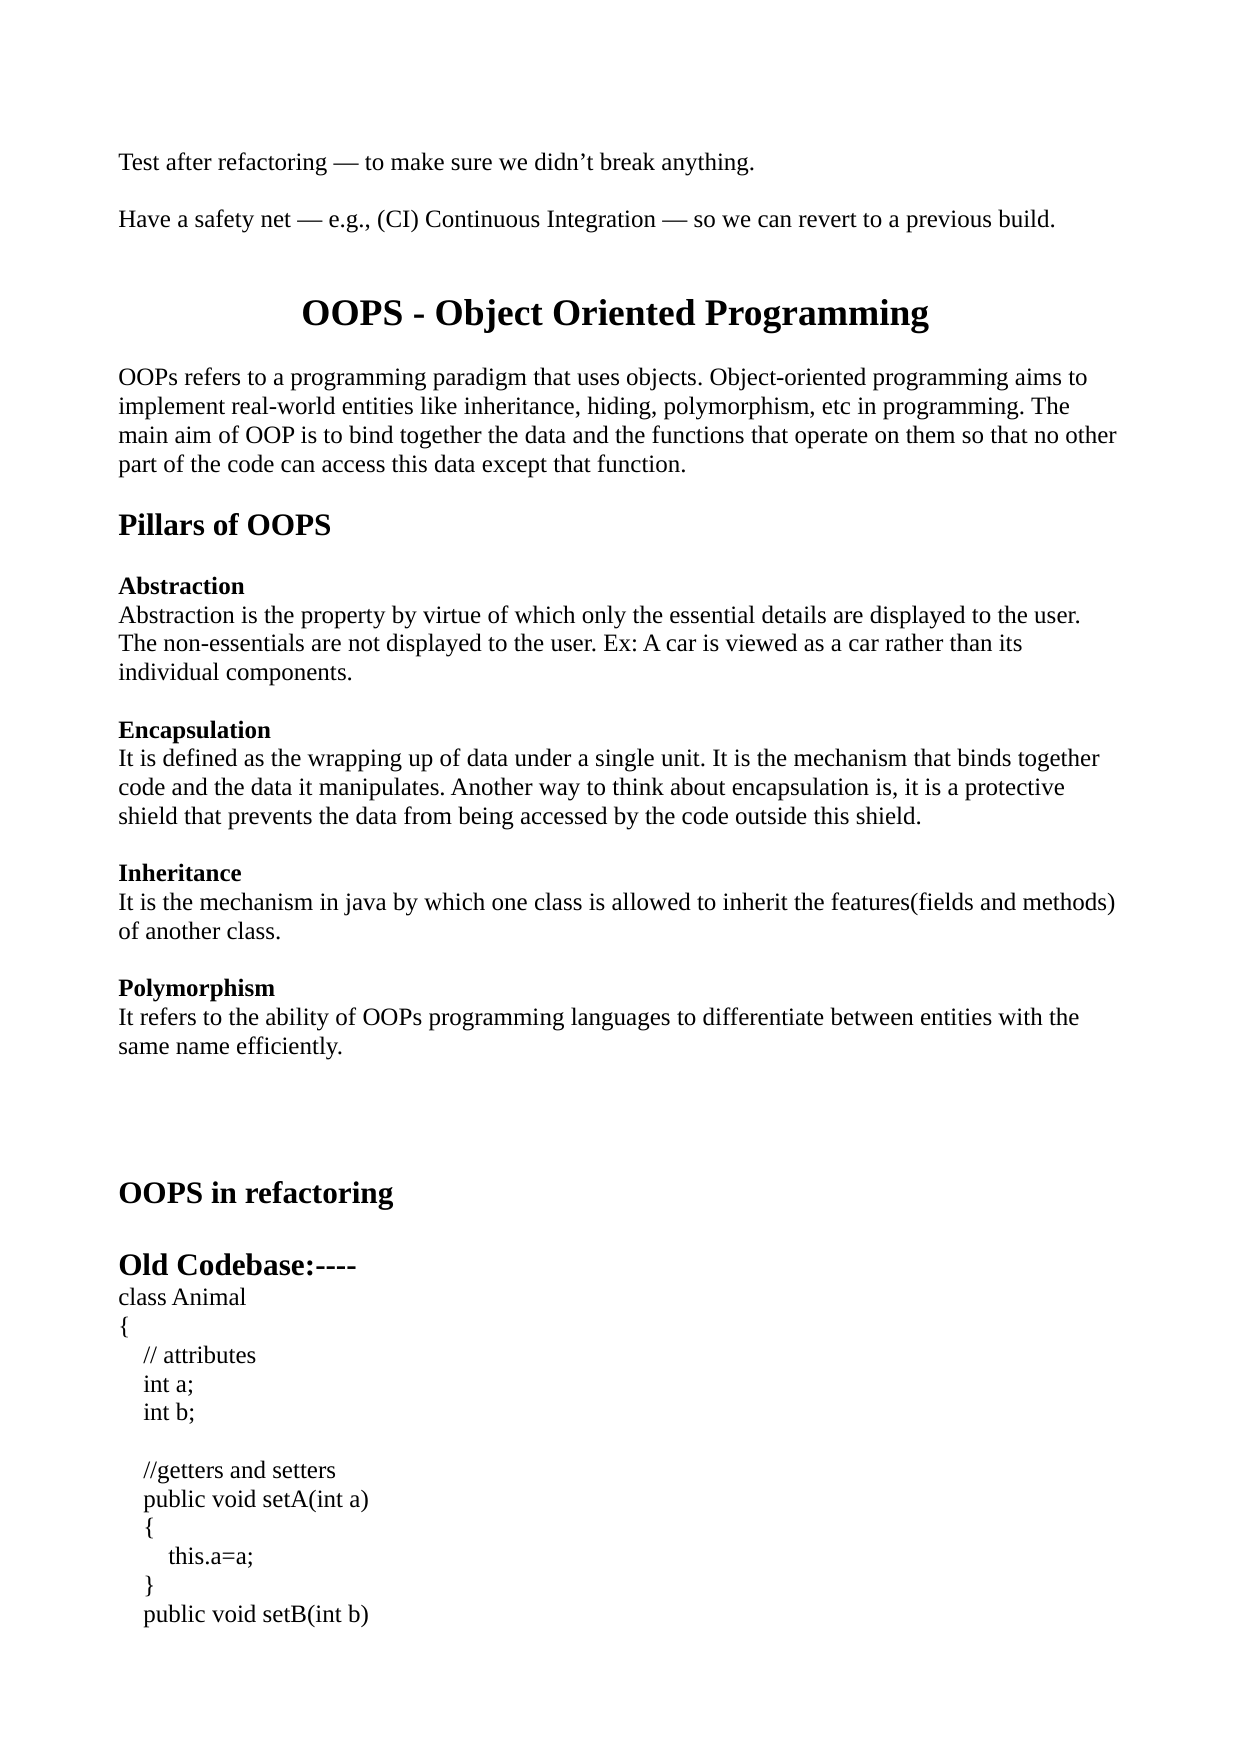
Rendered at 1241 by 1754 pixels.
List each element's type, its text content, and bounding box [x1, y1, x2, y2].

text Have a safety net — e.g., (CI) Continuous Integration — so we can revert to a previous build. [118, 204, 1122, 233]
text Abstraction [118, 571, 1122, 600]
text // attributes [118, 1340, 1122, 1369]
text Inheritance [118, 858, 1122, 887]
text { [118, 1512, 1122, 1541]
text //getters and setters [118, 1455, 1122, 1484]
text OOPs refers to a programming paradigm that uses objects. Object-oriented programming aims to implement real-world entities like inheritance, hiding, polymorphism, etc in programming. The main aim of OOP is to bind together the data and the functions that operate on them so that no other part of the code can access this data except that function. [118, 362, 1122, 477]
text Pillars of OOPS [118, 506, 1122, 542]
text It refers to the ability of OOPs programming languages to differentiate between entities with the same name efficiently. [118, 1002, 1122, 1060]
text Old Codebase:---- [118, 1247, 1122, 1282]
text OOPS in refactoring [118, 1175, 1122, 1211]
text It is the mechanism in java by which one class is allowed to inherit the features(fields and methods) of another class. [118, 887, 1122, 945]
text Polymorphism [118, 973, 1122, 1002]
text public void setA(int a) [118, 1484, 1122, 1512]
text int b; [118, 1397, 1122, 1426]
text class Animal [118, 1282, 1122, 1311]
text Test after refactoring — to make sure we didn’t break anything. [118, 147, 1122, 176]
text It is defined as the wrapping up of data under a single unit. It is the mechanism that binds together code and the data it manipulates. Another way to think about encapsulation is, it is a protective shield that prevents the data from being accessed by the code outside this shield. [118, 743, 1122, 830]
text int a; [118, 1369, 1122, 1397]
text Abstraction is the property by virtue of which only the essential details are displayed to the user. The non-essentials are not displayed to the user. Ex: A car is viewed as a car rather than its individual components. [118, 600, 1122, 686]
text public void setB(int b) [118, 1599, 1122, 1627]
text } [118, 1570, 1122, 1599]
text Encapsulation [118, 715, 1122, 743]
text OOPS - Object Oriented Programming [118, 291, 1122, 334]
text { [118, 1311, 1122, 1340]
text this.a=a; [118, 1541, 1122, 1570]
